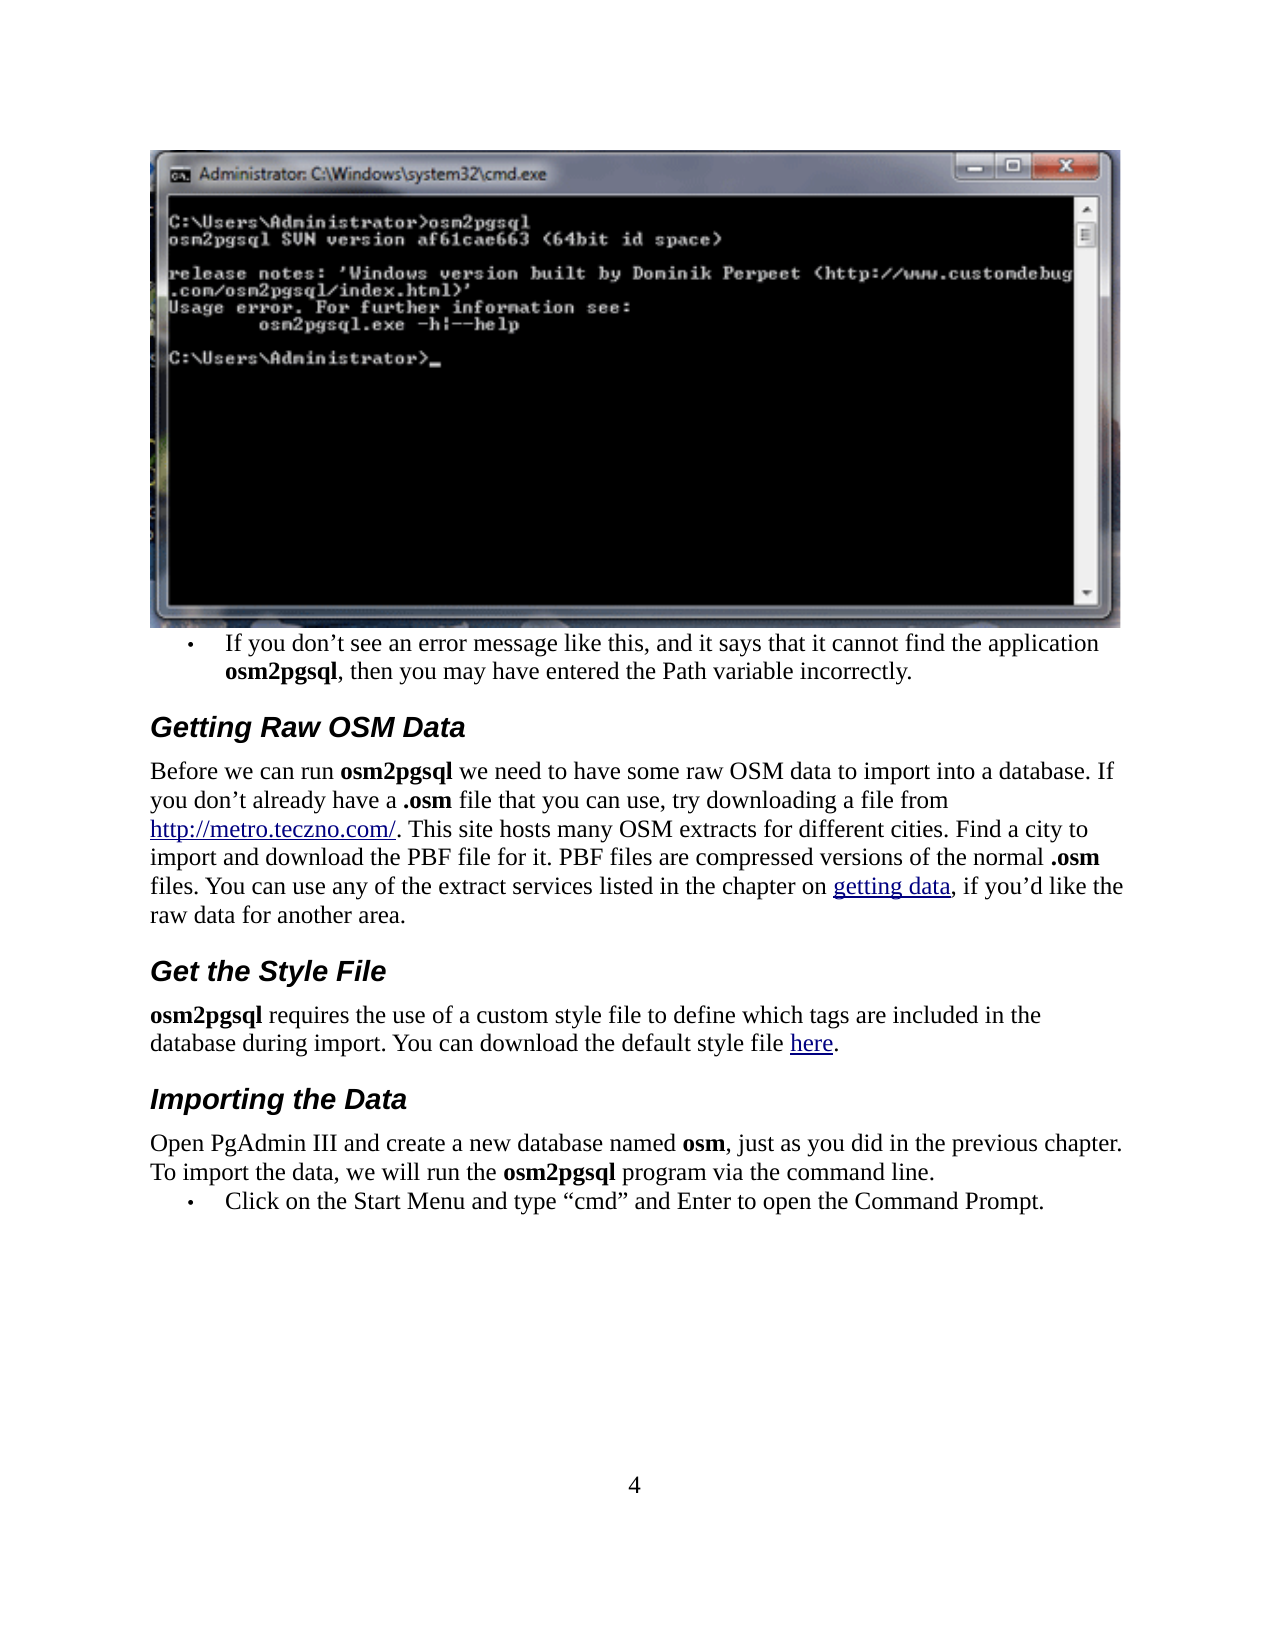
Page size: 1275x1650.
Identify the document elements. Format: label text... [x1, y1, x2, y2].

text Open PgAdmin III and create a new database named osm, just as you did in the previous chapter. To import the data, we will run the osm2pgsql program via the command line. [150, 1128, 1125, 1186]
picture [150, 150, 1121, 628]
list If you don’t see an error message like this, and it says that it cannot find the application osm2pgsql, then you may have entered the Path variable incorrectly. [187, 628, 1125, 685]
text Before we can run osm2pgsql we need to have some raw OSM data to import into a database. If you don’t already have a .osm file that you can use, try downloading a file from http://metro.teczno.com/. This site hosts many OSM extracts for different cities. Find a city to import and download the PBF file for it. PBF files are compressed versions of the normal .osm files. You can use any of the extract services listed in the chapter on getting data, if you’d like the raw data for another area. [150, 756, 1125, 929]
text osm2pgsql requires the use of a custom style file to define which tags are included in the database during import. You can download the default style file here. [150, 1000, 1125, 1057]
subtitle Getting Raw OSM Data [150, 710, 1125, 744]
subtitle Importing the Data [150, 1082, 1125, 1116]
subtitle Get the Style File [150, 954, 1125, 987]
list Click on the Start Menu and type “cmd” and Enter to open the Command Prompt. [187, 1186, 1125, 1214]
